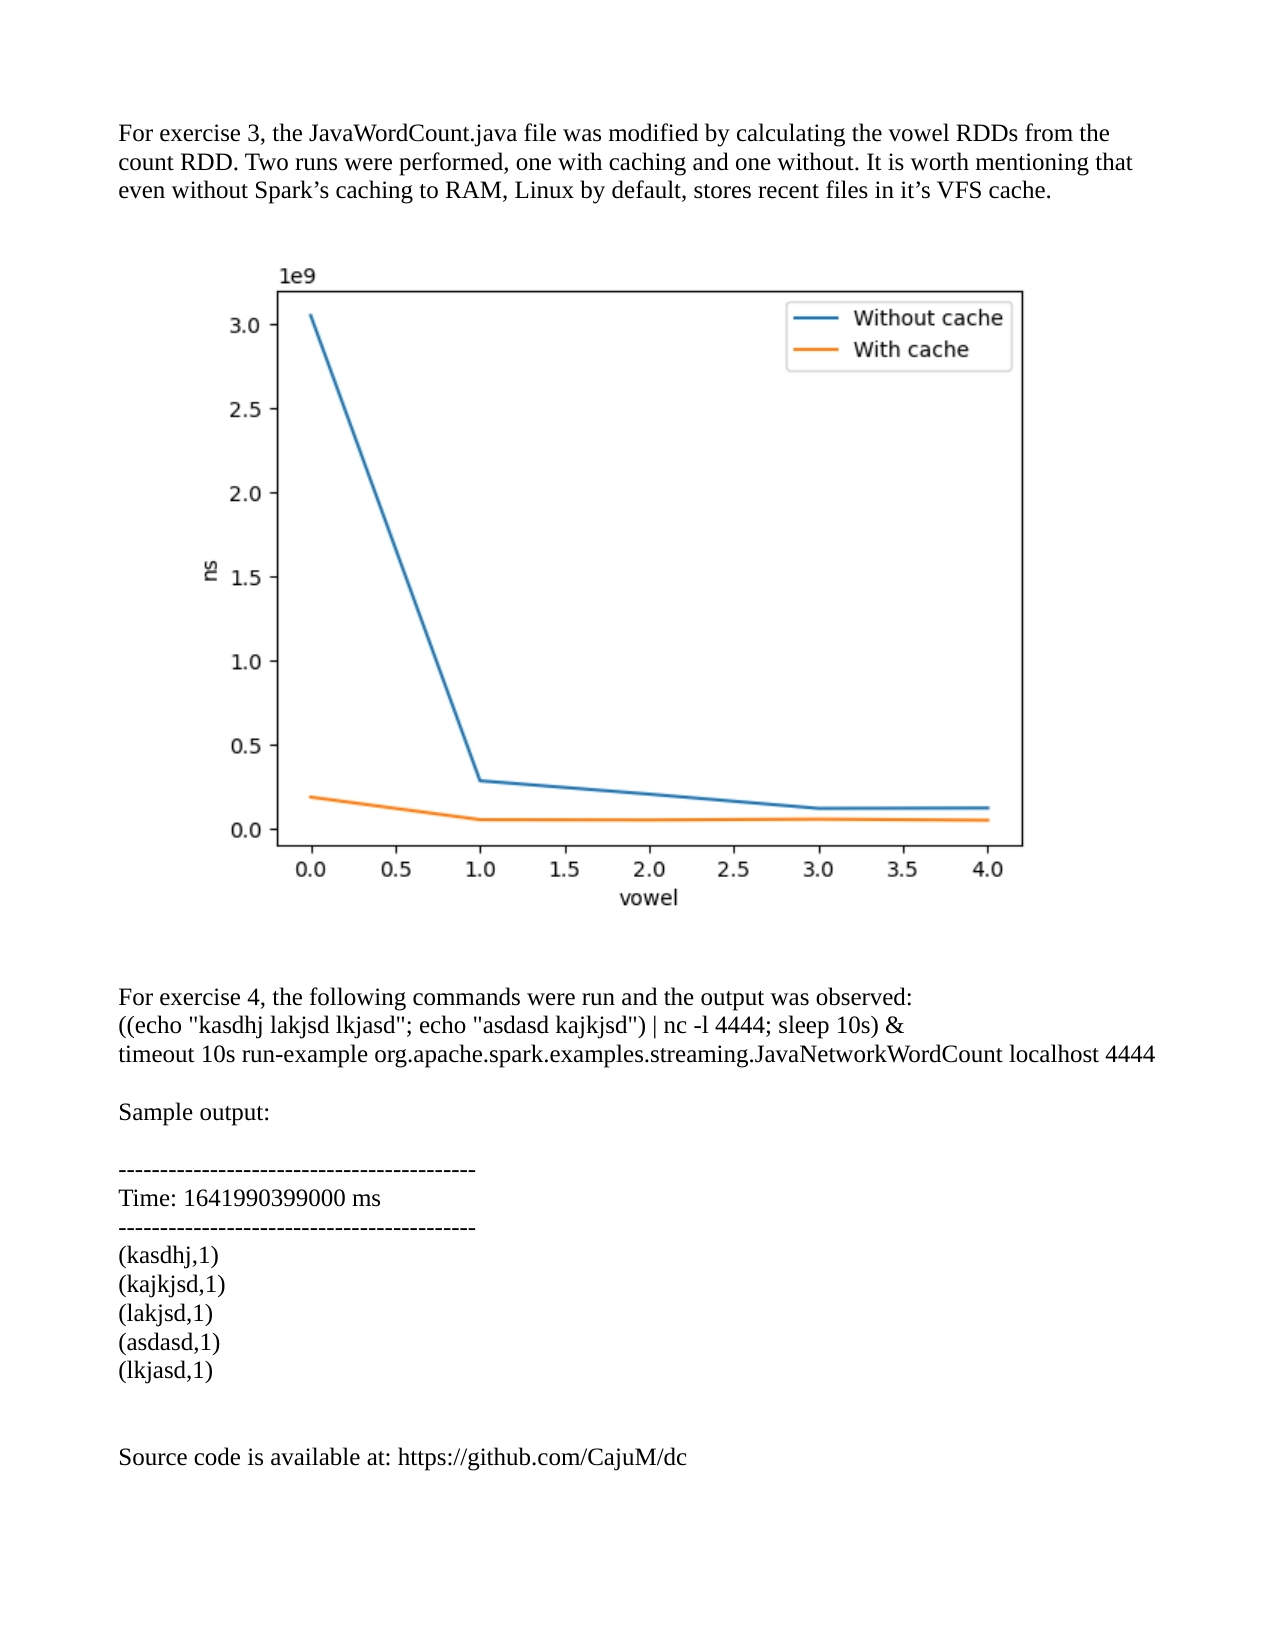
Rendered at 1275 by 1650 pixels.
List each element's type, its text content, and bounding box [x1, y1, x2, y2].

text Source code is available at: https://github.com/CajuM/dc [118, 1442, 1157, 1471]
text (lakjsd,1) [118, 1298, 1157, 1327]
text Sample output: [118, 1097, 1157, 1154]
text For exercise 4, the following commands were run and the output was observed: ((echo "kasdhj lakjsd lkjasd"; echo "asdasd kajkjsd") | nc -l 4444; sleep 10s) & [118, 982, 1157, 1039]
text (lkjasd,1) [118, 1356, 1157, 1384]
text ------------------------------------------- [118, 1154, 1157, 1183]
picture [157, 204, 1118, 925]
text (asdasd,1) [118, 1327, 1157, 1356]
text (kajkjsd,1) [118, 1269, 1157, 1298]
text ------------------------------------------- [118, 1212, 1157, 1241]
text For exercise 3, the JavaWordCount.java file was modified by calculating the vowel RDDs from the count RDD. Two runs were performed, one with caching and one without. It is worth mentioning that even without Spark’s caching to RAM, Linux by default, stores recent files in it’s VFS cache. [118, 118, 1157, 204]
text (kasdhj,1) [118, 1241, 1157, 1269]
text Time: 1641990399000 ms [118, 1183, 1157, 1212]
text timeout 10s run-example org.apache.spark.examples.streaming.JavaNetworkWordCount localhost 4444 [118, 1039, 1157, 1068]
